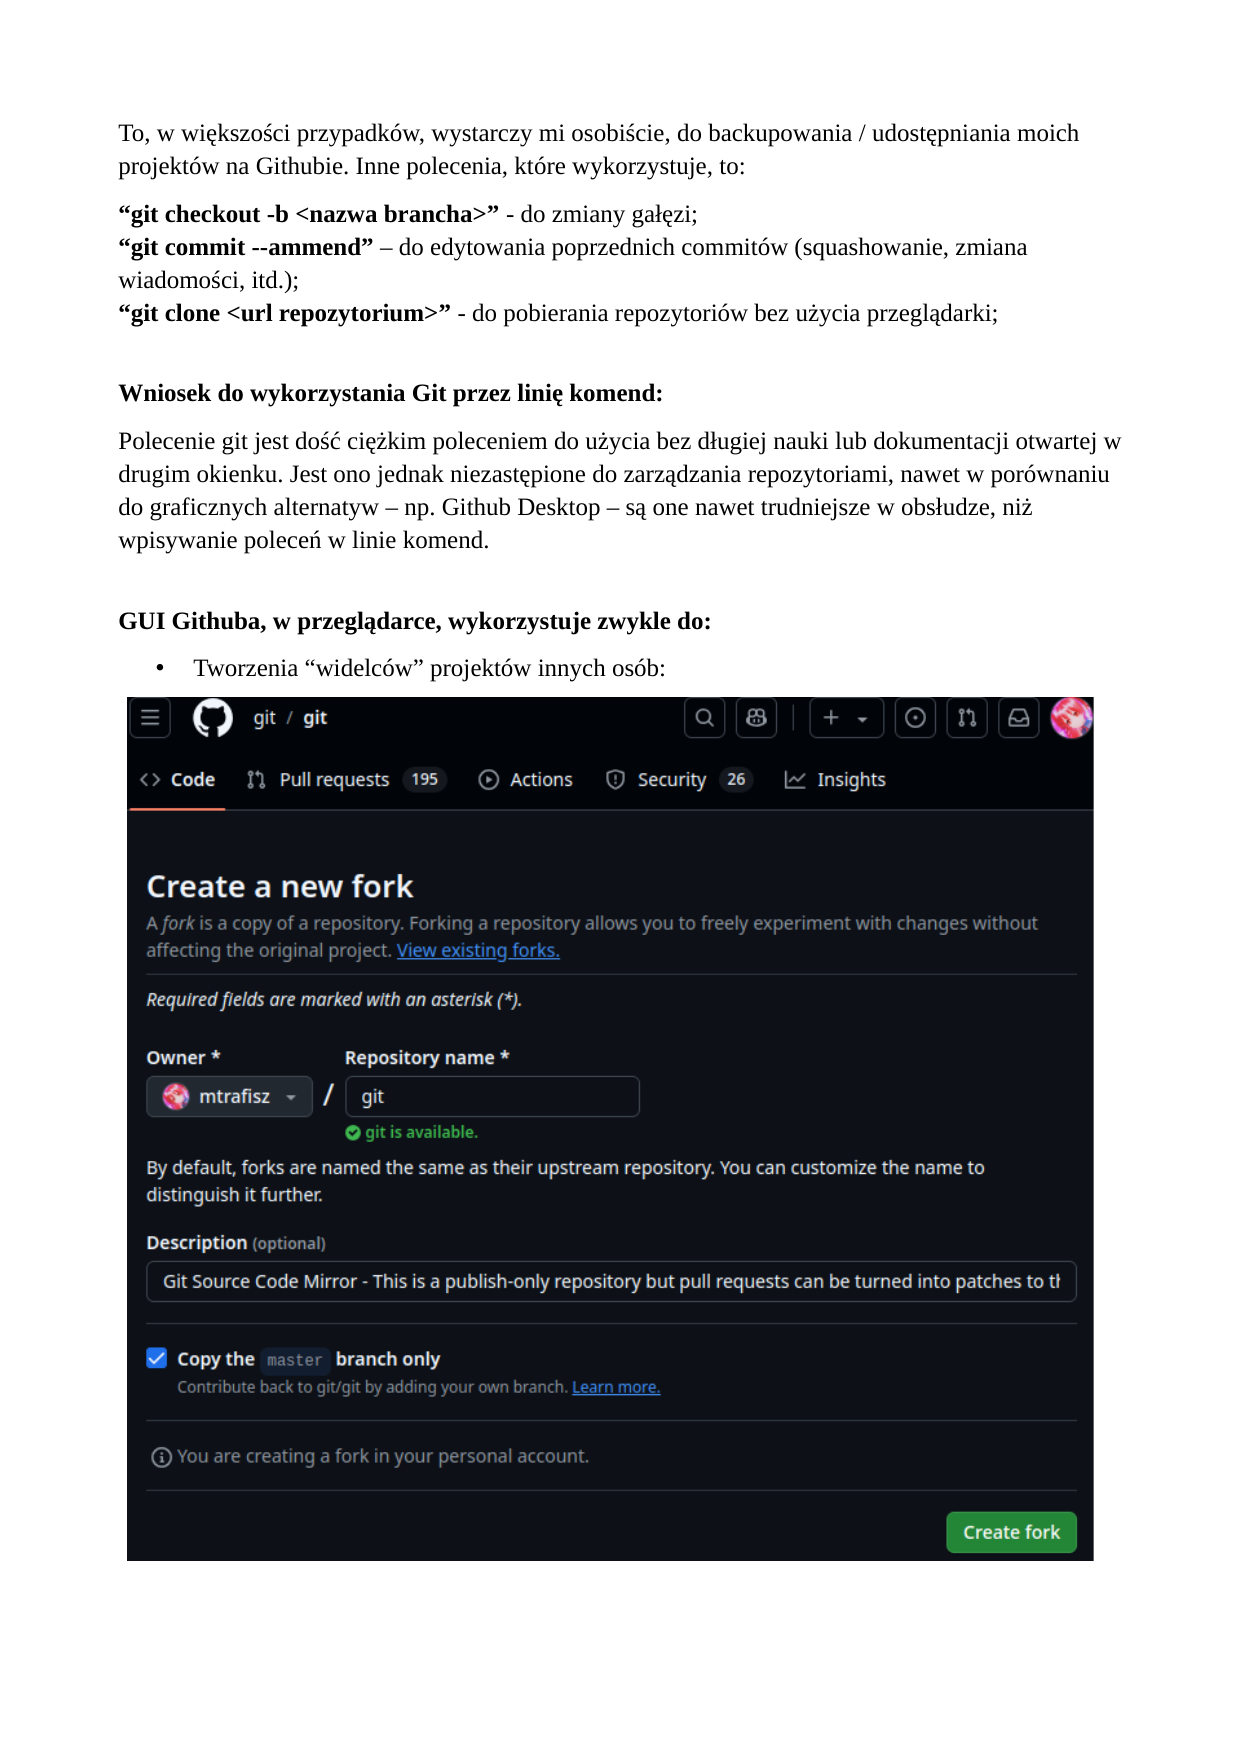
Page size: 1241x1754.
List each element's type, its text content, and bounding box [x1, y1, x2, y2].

list Tworzenia “widelców” projektów innych osób: [156, 653, 1122, 1589]
text Polecenie git jest dość ciężkim poleceniem do użycia bez długiej nauki lub dokumentacji otwartej w drugim okienku. Jest ono jednak niezastępione do zarządzania repozytoriami, nawet w porównaniu do graficznych alternatyw – np. Github Desktop – są one nawet trudniejsze w obsłudze, niż wpisywanie poleceń w linie komend. [118, 426, 1122, 554]
text GUI Githuba, w przeglądarce, wykorzystuje zwykle do: [118, 573, 1122, 634]
picture [127, 697, 1094, 1561]
text To, w większości przypadków, wystarczy mi osobiście, do backupowania / udostępniania moich projektów na Githubie. Inne polecenia, które wykorzystuje, to: [118, 118, 1122, 180]
text “git checkout -b <nazwa brancha>” - do zmiany gałęzi; “git commit --ammend” – do edytowania poprzednich commitów (squashowanie, zmiana wiadomości, itd.); “git clone <url repozytorium>” - do pobierania repozytoriów bez użycia przeglądarki; [118, 199, 1122, 359]
text Wniosek do wykorzystania Git przez linię komend: [118, 378, 1122, 407]
